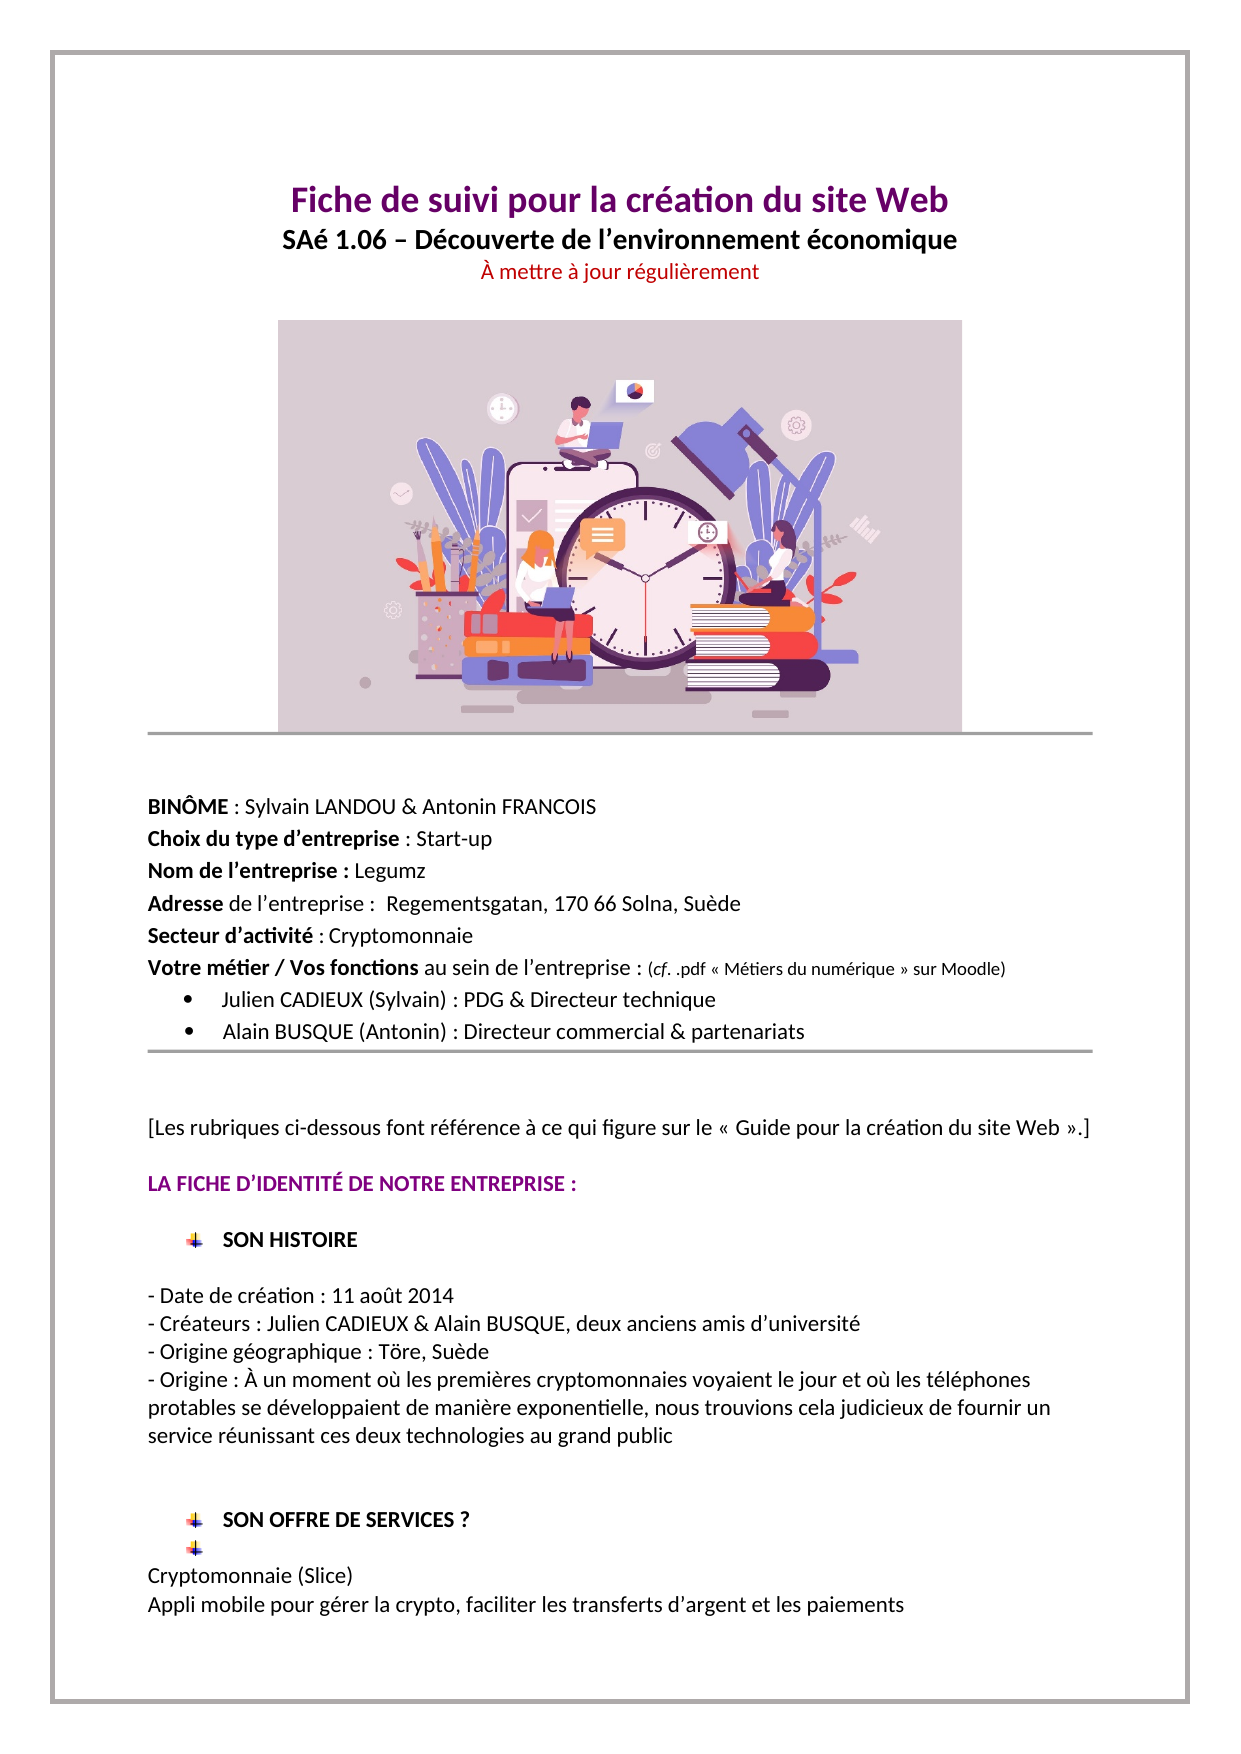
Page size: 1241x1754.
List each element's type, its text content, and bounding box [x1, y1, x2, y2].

text - Créateurs : Julien CADIEUX & Alain BUSQUE, deux anciens amis d’université [148, 1309, 1093, 1337]
text - Origine géographique : Töre, Suède [148, 1337, 1093, 1366]
list Cryptomonnaie (Slice) [148, 1562, 1093, 1590]
picture [186, 1511, 203, 1528]
text Binôme : Sylvain LANDOU & Antonin FRANCOIS [148, 792, 1093, 820]
picture [186, 1231, 203, 1248]
text Choix du type d’entreprise : Start-up [148, 824, 1093, 852]
picture [186, 1539, 203, 1556]
text Adresse de l’entreprise : Regementsgatan, 170 66 Solna, Suède [148, 889, 1093, 917]
picture [278, 320, 963, 731]
text - Date de création : 11 août 2014 [148, 1281, 1093, 1309]
text - Origine : À un moment où les premières cryptomonnaies voyaient le jour et où les téléphones protables se développaient de manière exponentielle, nous trouvions cela judicieux de fournir un service réunissant ces deux technologies au grand public [148, 1366, 1093, 1449]
text Nom de l’entreprise : Legumz [148, 857, 1093, 884]
text Votre métier / Vos fonctions au sein de l’entreprise : (cf. .pdf « Métiers du numérique » sur Moodle) [148, 953, 1093, 981]
list SON HISTOIRE [185, 1225, 1093, 1253]
list SON OFFRE DE SERVICES ? [185, 1506, 1093, 1534]
text La fiche d’identité de notre entreprise : [148, 1169, 1093, 1197]
text Secteur d’activité : Cryptomonnaie [148, 921, 1093, 949]
text [Les rubriques ci-dessous font référence à ce qui figure sur le « Guide pour la création du site Web ».] [148, 1113, 1093, 1141]
text Fiche de suivi pour la création du site Web [148, 176, 1093, 221]
list Julien CADIEUX (Sylvain) : PDG & Directeur technique [184, 985, 1093, 1013]
text SAé 1.06 – Découverte de l’environnement économique [148, 221, 1093, 257]
list Alain BUSQUE (Antonin) : Directeur commercial & partenariats [185, 1017, 1093, 1046]
text À mettre à jour régulièrement [148, 257, 1093, 285]
list Appli mobile pour gérer la crypto, faciliter les transferts d’argent et les paiements [148, 1590, 1093, 1618]
